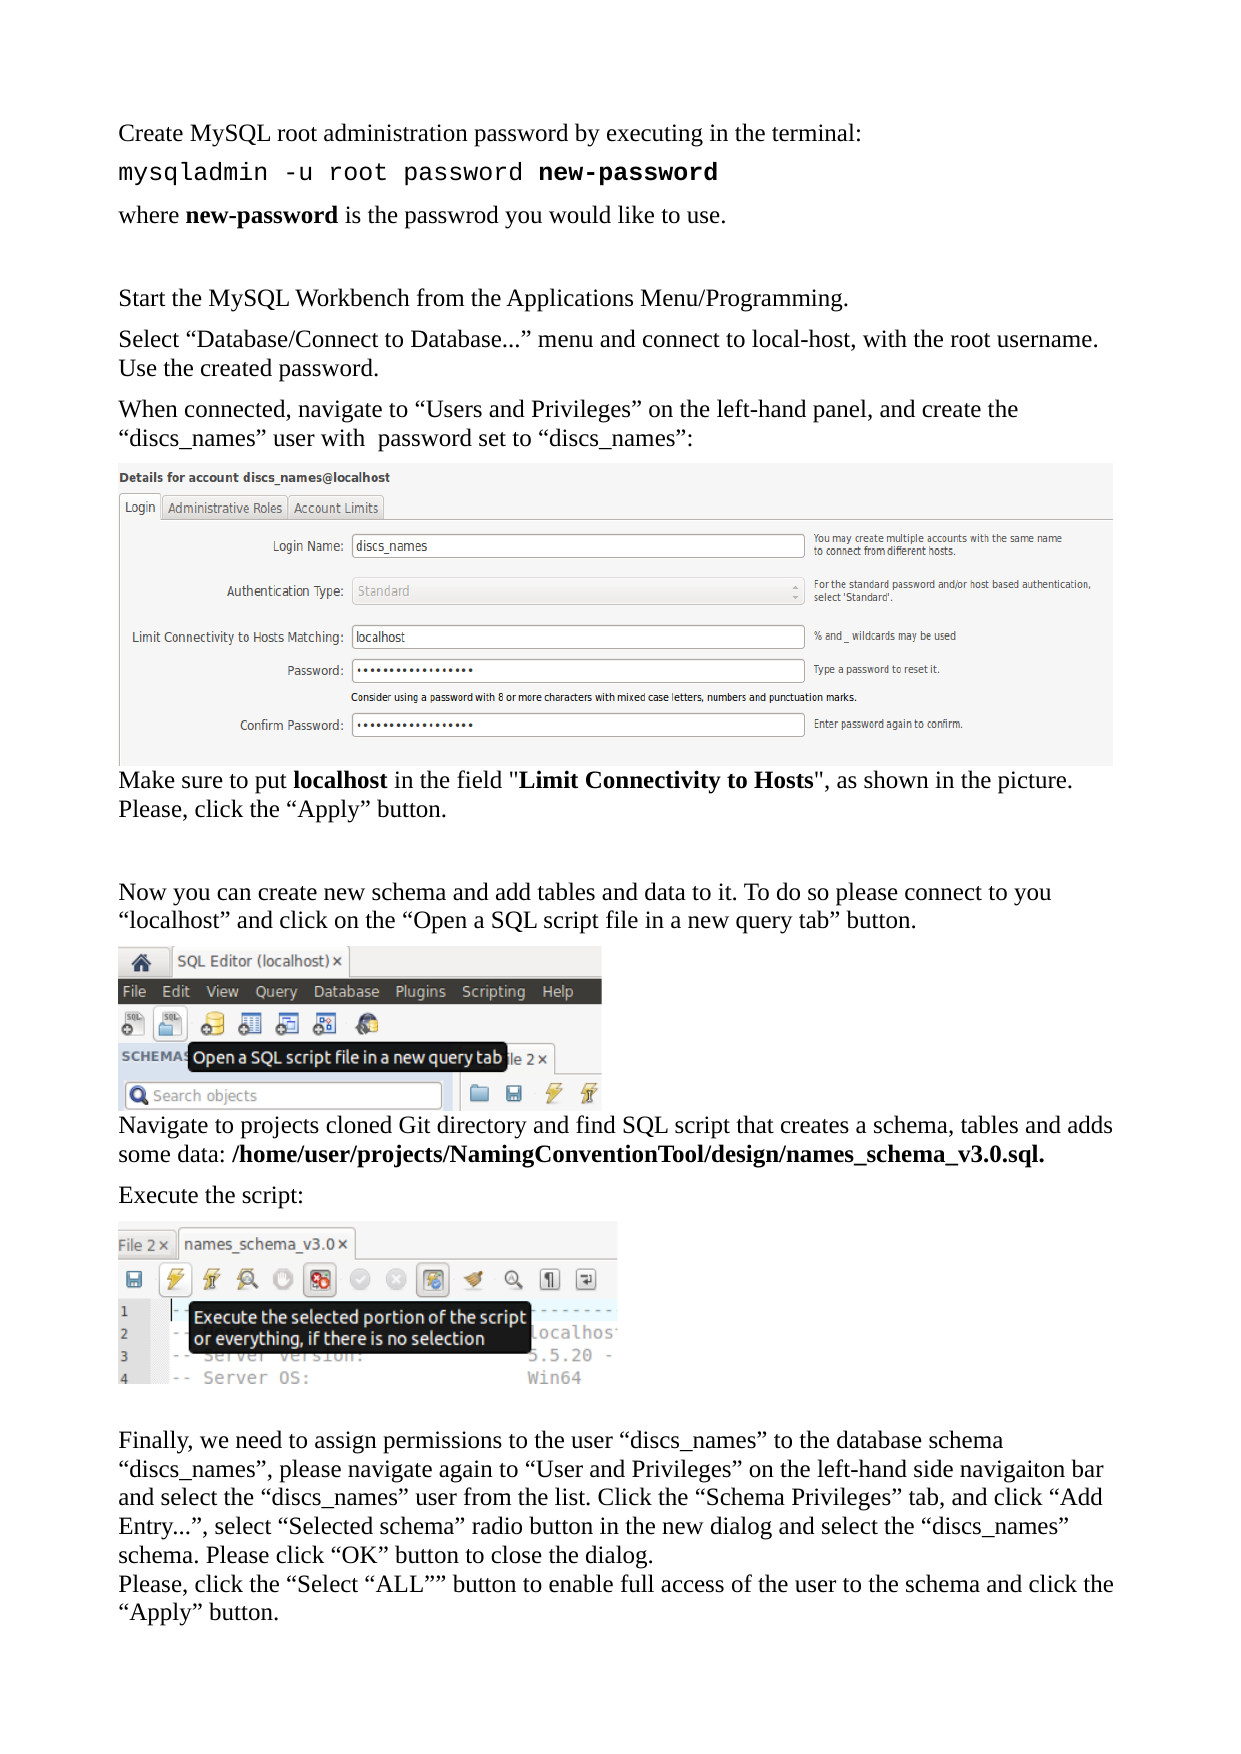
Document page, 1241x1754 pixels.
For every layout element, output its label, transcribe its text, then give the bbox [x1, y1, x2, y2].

text mysqladmin -u root password new-password [118, 159, 1122, 188]
text Navigate to projects cloned Git directory and find SQL script that creates a schema, tables and adds some data: /home/user/projects/NamingConventionTool/design/names_schema_v3.0.sql. [118, 947, 1122, 1168]
picture [118, 946, 602, 1111]
text Finally, we need to assign permissions to the user “discs_names” to the database schema “discs_names”, please navigate again to “User and Privileges” on the left-hand side navigaiton bar and select the “discs_names” user from the list. Click the “Schema Privileges” tab, and click “Add Entry...”, select “Selected schema” radio button in the new dialog and select the “discs_names” schema. Please click “OK” button to close the dialog. [118, 1425, 1122, 1569]
text Select “Database/Connect to Database...” menu and connect to local-host, with the root username. Use the created password. [118, 324, 1122, 381]
text When connected, navigate to “Users and Privileges” on the left-hand panel, and create the “discs_names” user with password set to “discs_names”: [118, 394, 1122, 451]
picture [118, 1221, 618, 1384]
text Start the MySQL Workbench from the Applications Menu/Programming. [118, 283, 1122, 311]
picture [118, 463, 1113, 766]
text Execute the script: [118, 1180, 1122, 1209]
text Make sure to put localhost in the field "Limit Connectivity to Hosts", as shown in the picture. Please, click the “Apply” button. [118, 464, 1122, 823]
text where new-password is the passwrod you would like to use. [118, 200, 1122, 229]
text Please, click the “Select “ALL”” button to enable full access of the user to the schema and click the “Apply” button. [118, 1569, 1122, 1626]
text Create MySQL root administration password by executing in the terminal: [118, 118, 1122, 147]
text Now you can create new schema and add tables and data to it. To do so please connect to you “localhost” and click on the “Open a SQL script file in a new query tab” button. [118, 877, 1122, 934]
